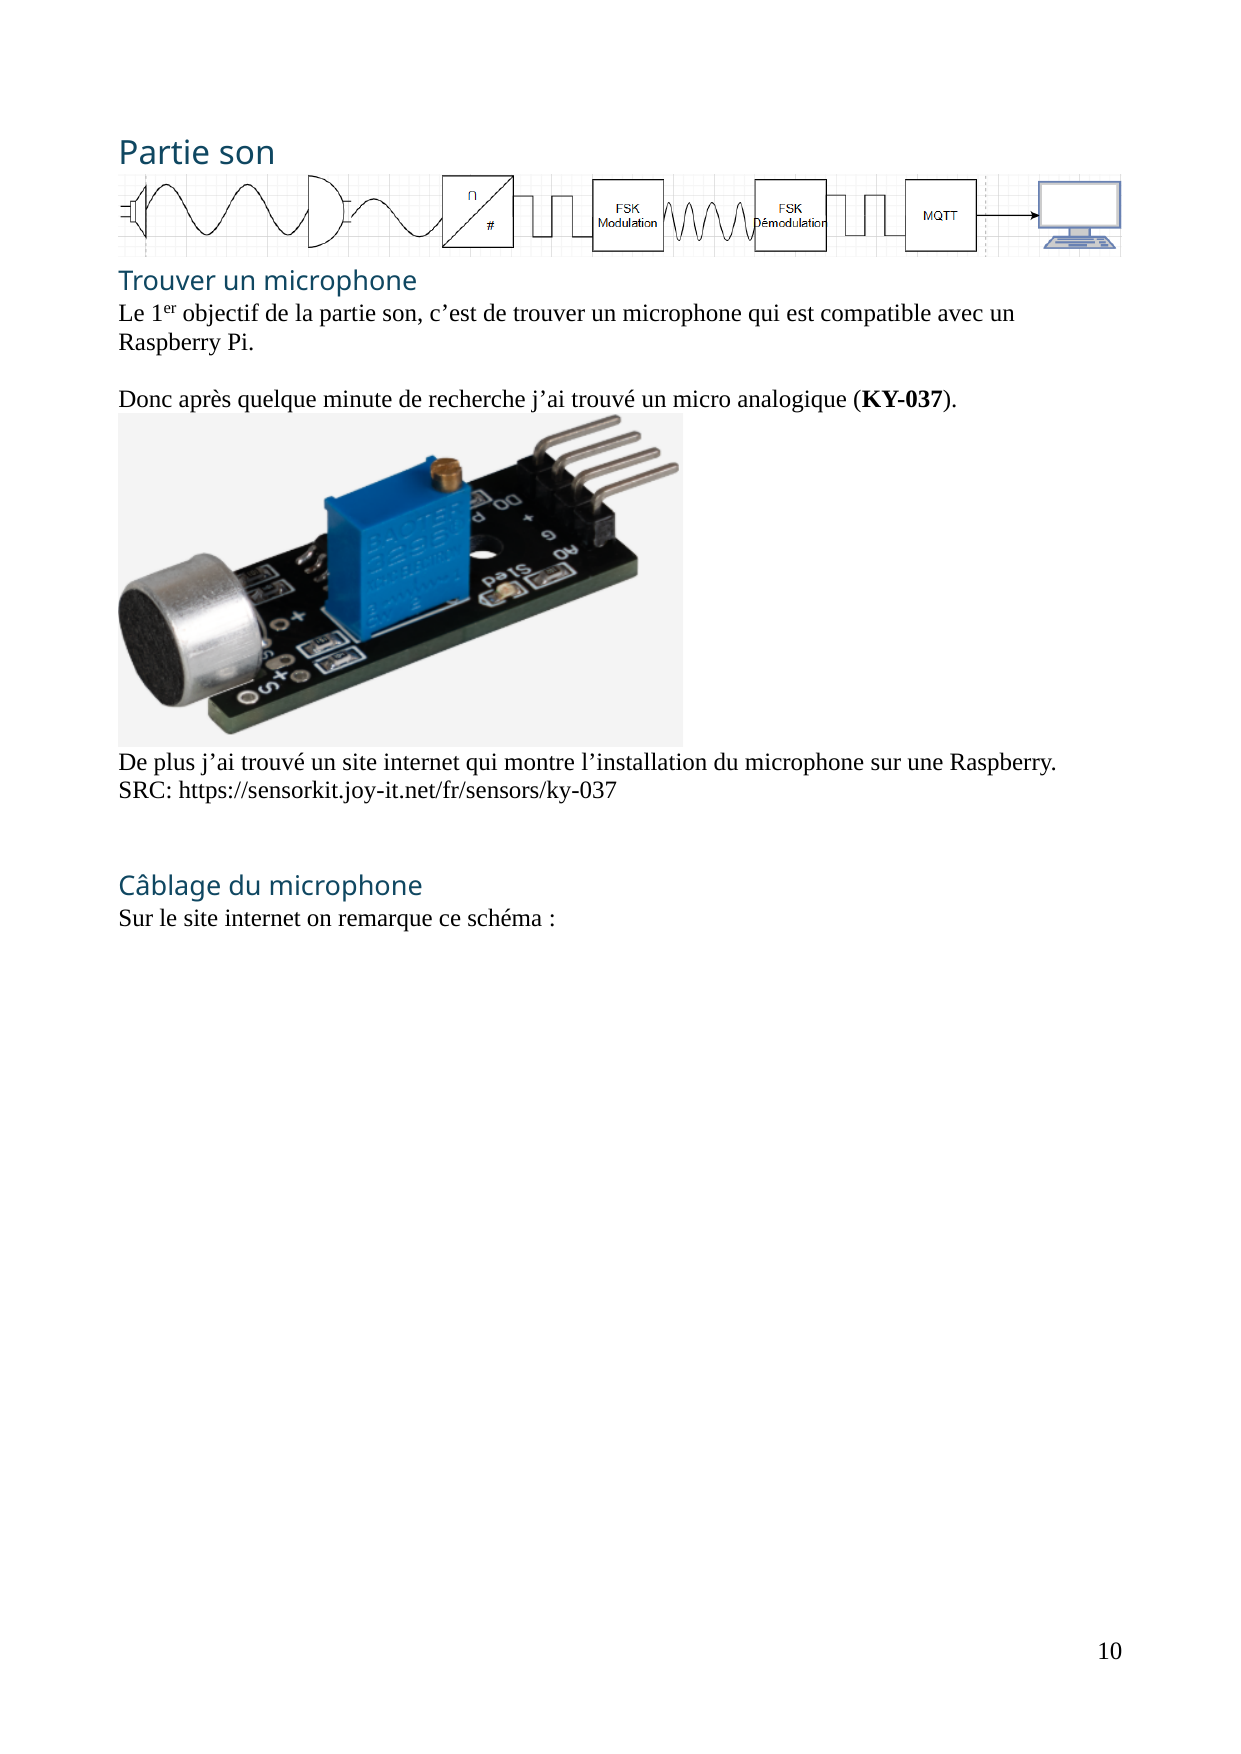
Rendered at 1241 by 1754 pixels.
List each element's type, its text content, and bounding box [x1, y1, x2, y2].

text SRC: https://sensorkit.joy-it.net/fr/sensors/ky-037 [118, 776, 1122, 804]
subtitle Câblage du microphone [118, 866, 1122, 903]
subtitle Trouver un microphone [118, 261, 1122, 298]
text De plus j’ai trouvé un site internet qui montre l’installation du microphone sur une Raspberry. [118, 747, 1122, 776]
text Le 1er objectif de la partie son, c’est de trouver un microphone qui est compatible avec un Raspberry Pi. [118, 298, 1122, 356]
text Donc après quelque minute de recherche j’ai trouvé un micro analogique (KY-037). [118, 384, 1122, 413]
text Sur le site internet on remarque ce schéma : [118, 903, 1122, 932]
subtitle Partie son [118, 129, 1122, 174]
